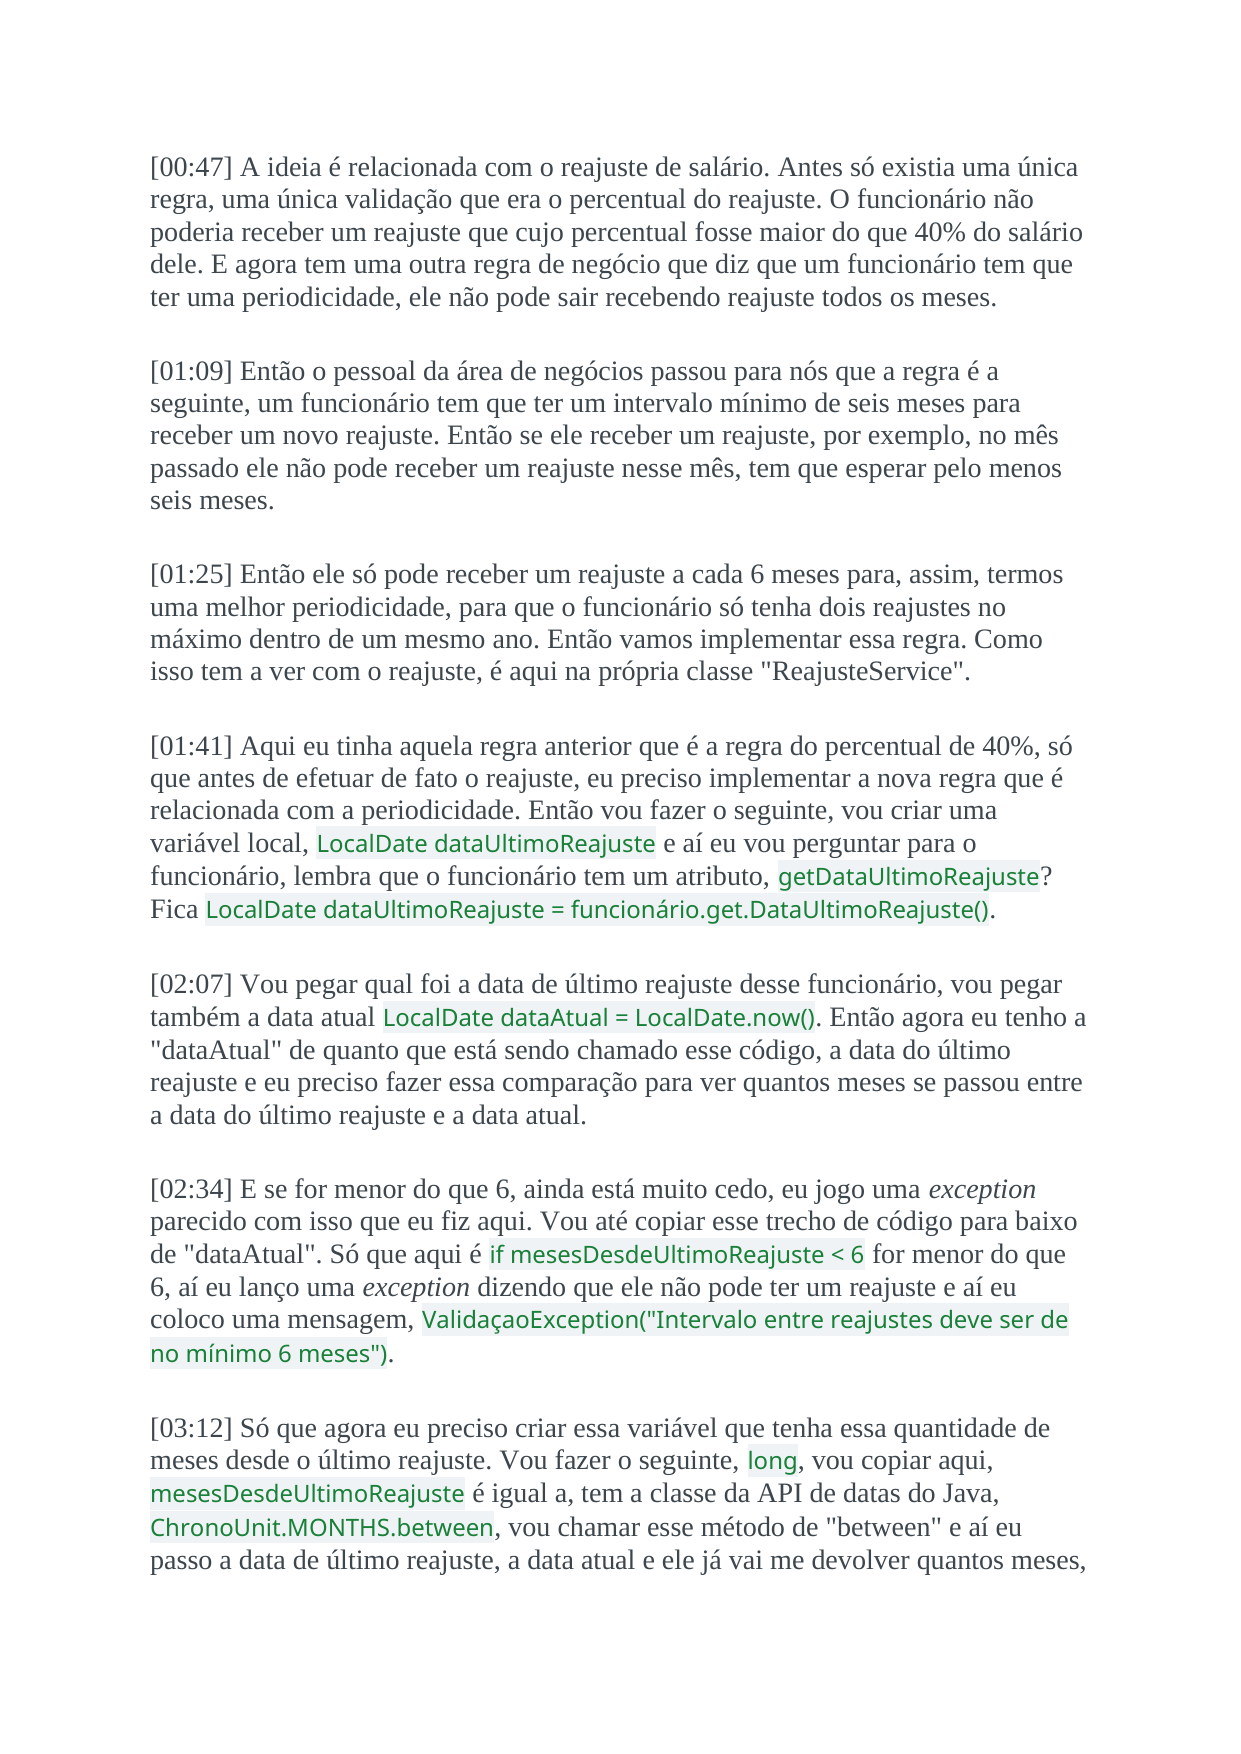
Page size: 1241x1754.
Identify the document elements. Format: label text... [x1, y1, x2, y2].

text [00:47] A ideia é relacionada com o reajuste de salário. Antes só existia uma única regra, uma única validação que era o percentual do reajuste. O funcionário não poderia receber um reajuste que cujo percentual fosse maior do que 40% do salário dele. E agora tem uma outra regra de negócio que diz que um funcionário tem que ter uma periodicidade, ele não pode sair recebendo reajuste todos os meses. [150, 150, 1090, 312]
text [01:25] Então ele só pode receber um reajuste a cada 6 meses para, assim, termos uma melhor periodicidade, para que o funcionário só tenha dois reajustes no máximo dentro de um mesmo ano. Então vamos implementar essa regra. Como isso tem a ver com o reajuste, é aqui na própria classe "ReajusteService". [150, 557, 1090, 687]
text [01:09] Então o pessoal da área de negócios passou para nós que a regra é a seguinte, um funcionário tem que ter um intervalo mínimo de seis meses para receber um novo reajuste. Então se ele receber um reajuste, por exemplo, no mês passado ele não pode receber um reajuste nesse mês, tem que esperar pelo menos seis meses. [150, 354, 1090, 516]
text [01:41] Aqui eu tinha aquela regra anterior que é a regra do percentual de 40%, só que antes de efetuar de fato o reajuste, eu preciso implementar a nova regra que é relacionada com a periodicidade. Então vou fazer o seguinte, vou criar uma variável local, LocalDate dataUltimoReajuste e aí eu vou perguntar para o funcionário, lembra que o funcionário tem um atributo, getDataUltimoReajuste? Fica LocalDate dataUltimoReajuste = funcionário.get.DataUltimoReajuste(). [150, 728, 1090, 926]
text [02:34] E se for menor do que 6, ainda está muito cedo, eu jogo uma exception parecido com isso que eu fiz aqui. Vou até copiar esse trecho de código para baixo de "dataAtual". Só que aqui é if mesesDesdeUltimoReajuste < 6 for menor do que 6, aí eu lanço uma exception dizendo que ele não pode ter um reajuste e aí eu coloco uma mensagem, ValidaçaoException("Intervalo entre reajustes deve ser de no mínimo 6 meses"). [150, 1172, 1090, 1369]
text [02:07] Vou pegar qual foi a data de último reajuste desse funcionário, vou pegar também a data atual LocalDate dataAtual = LocalDate.now(). Então agora eu tenho a "dataAtual" de quanto que está sendo chamado esse código, a data do último reajuste e eu preciso fazer essa comparação para ver quantos meses se passou entre a data do último reajuste e a data atual. [150, 967, 1090, 1130]
text [03:12] Só que agora eu preciso criar essa variável que tenha essa quantidade de meses desde o último reajuste. Vou fazer o seguinte, long, vou copiar aqui, mesesDesdeUltimoReajuste é igual a, tem a classe da API de datas do Java, ChronoUnit.MONTHS.between, vou chamar esse método de "between" e aí eu passo a data de último reajuste, a data atual e ele já vai me devolver quantos meses, [150, 1411, 1090, 1576]
